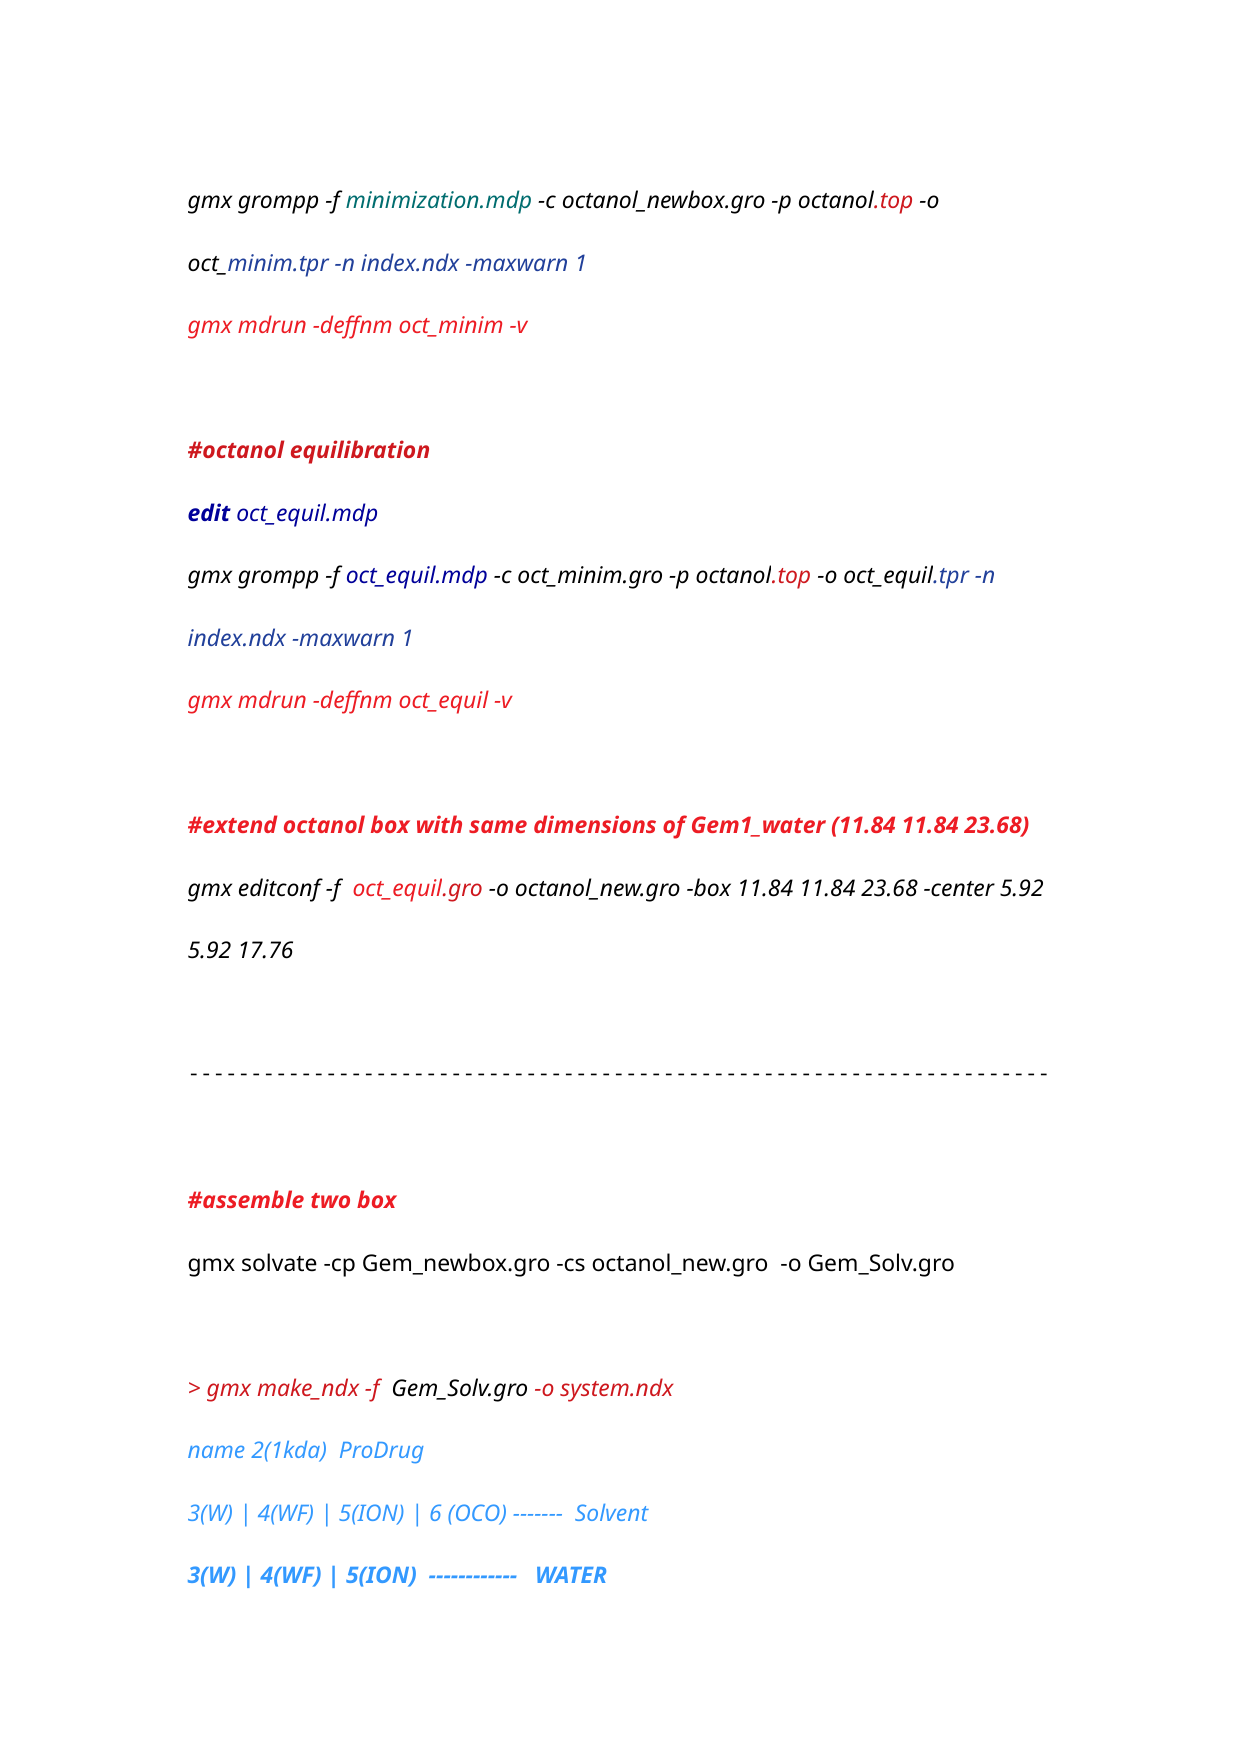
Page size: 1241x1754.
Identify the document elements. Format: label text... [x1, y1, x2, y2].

text gmx grompp -f oct_equil.mdp -c oct_minim.gro -p octanol.top -o oct_equil.tpr -n index.ndx -maxwarn 1 [187, 533, 1053, 658]
text name 2(1kda) ProDrug [187, 1408, 1053, 1471]
text #extend octanol box with same dimensions of Gem1_water (11.84 11.84 23.68) [187, 783, 1053, 846]
text edit oct_equil.mdp [187, 471, 1053, 533]
text gmx mdrun -deffnm oct_minim -v [187, 283, 1053, 346]
text gmx grompp -f minimization.mdp -c octanol_newbox.gro -p octanol.top -o oct_minim.tpr -n index.ndx -maxwarn 1 [187, 158, 1053, 283]
text gmx solvate -cp Gem_newbox.gro -cs octanol_new.gro -o Gem_Solv.gro [187, 1221, 1053, 1283]
text #assemble two box [187, 1158, 1053, 1221]
text > gmx make_ndx -f Gem_Solv.gro -o system.ndx [187, 1346, 1053, 1408]
text --------------------------------------------------------------------- [187, 1033, 1053, 1096]
text 3(W) | 4(WF) | 5(ION) | 6 (OCO) ------- Solvent [187, 1471, 1053, 1533]
text gmx editconf -f oct_equil.gro -o octanol_new.gro -box 11.84 11.84 23.68 -center 5.92 5.92 17.76 [187, 846, 1053, 971]
text 3(W) | 4(WF) | 5(ION) ------------ WATER [187, 1533, 1053, 1596]
text #octanol equilibration [187, 408, 1053, 471]
text gmx mdrun -deffnm oct_equil -v [187, 658, 1053, 721]
